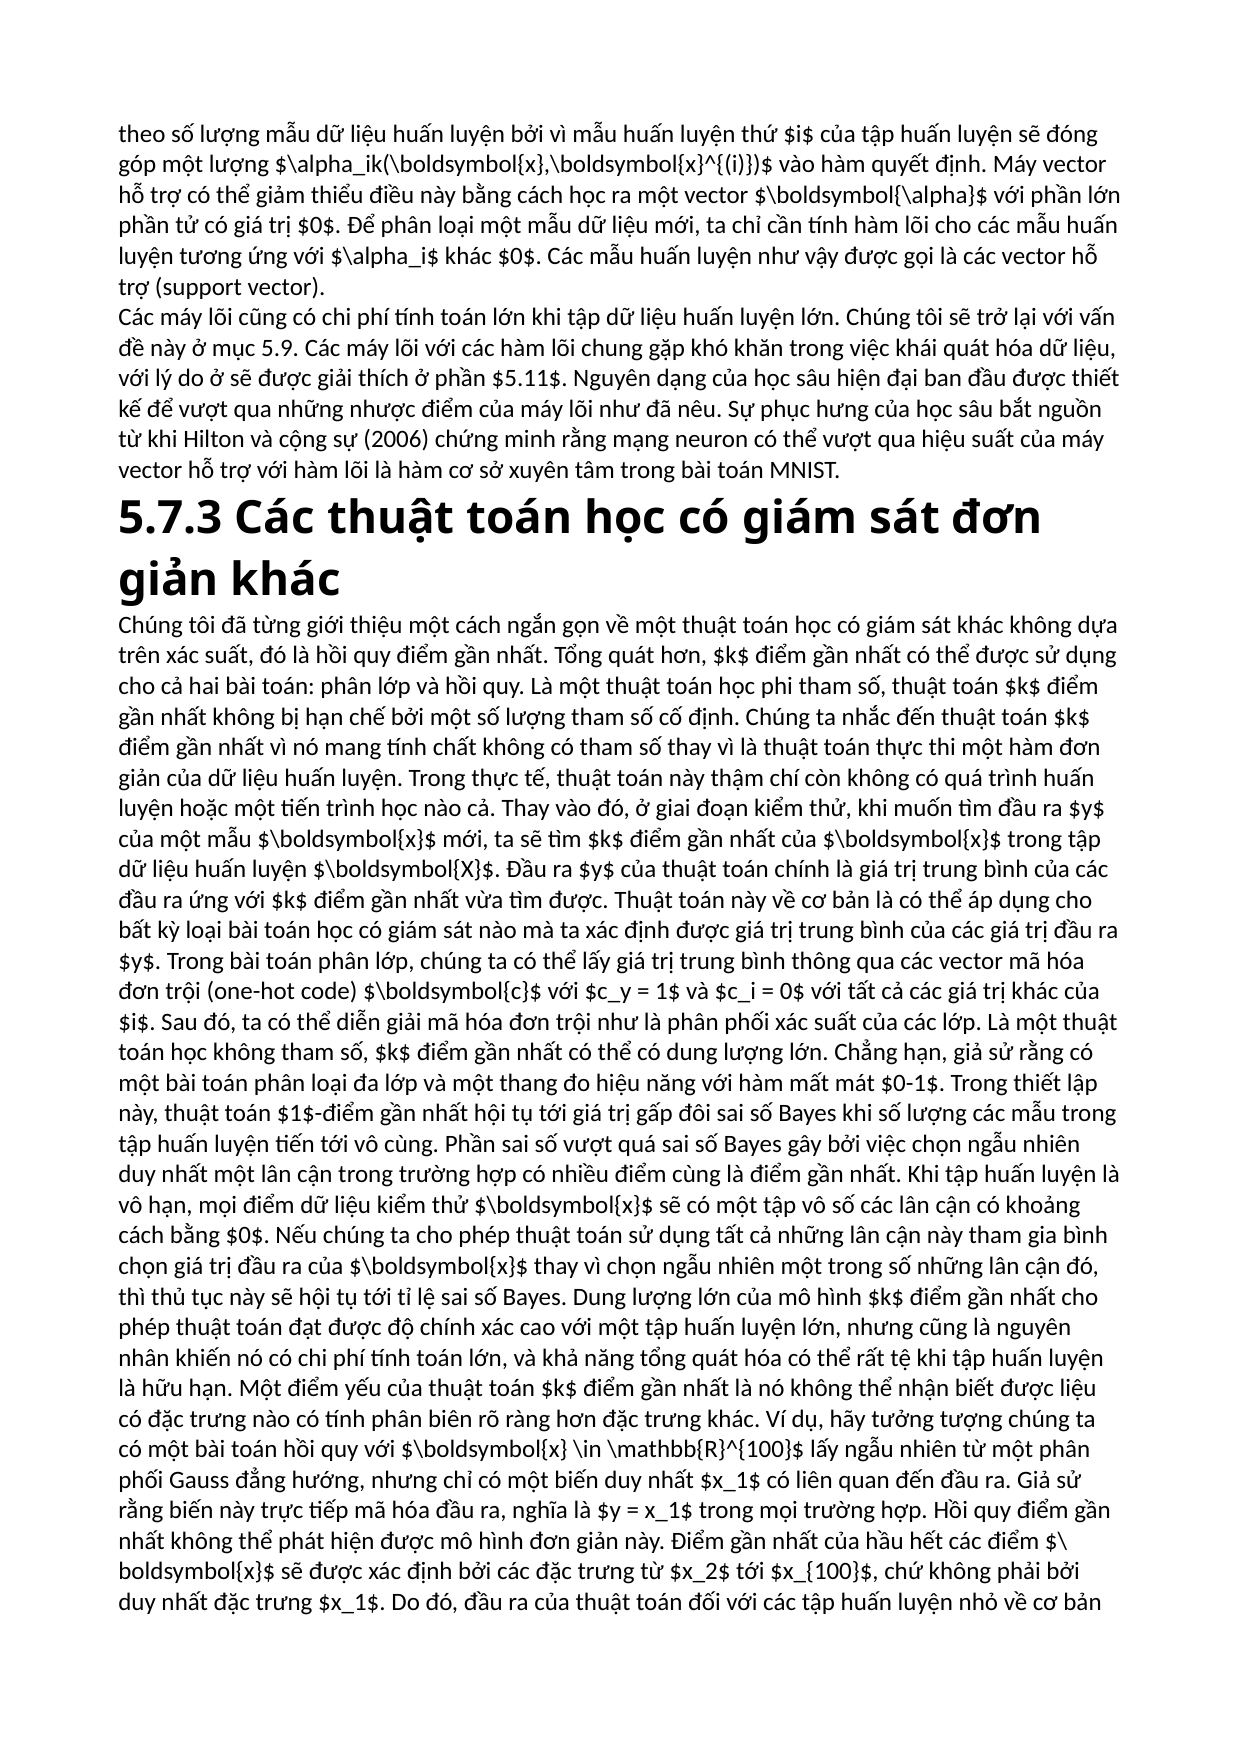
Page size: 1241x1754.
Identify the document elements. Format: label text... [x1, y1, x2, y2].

subtitle 5.7.3 Các thuật toán học có giám sát đơn giản khác [118, 484, 1122, 609]
text theo số lượng mẫu dữ liệu huấn luyện bởi vì mẫu huấn luyện thứ $i$ của tập huấn luyện sẽ đóng góp một lượng $\alpha_ik(\boldsymbol{x},\boldsymbol{x}^{(i)})$ vào hàm quyết định. Máy vector hỗ trợ có thể giảm thiểu điều này bằng cách học ra một vector $\boldsymbol{\alpha}$ với phần lớn phần tử có giá trị $0$. Để phân loại một mẫu dữ liệu mới, ta chỉ cần tính hàm lõi cho các mẫu huấn luyện tương ứng với $\alpha_i$ khác $0$. Các mẫu huấn luyện như vậy được gọi là các vector hỗ trợ (support vector). [118, 118, 1122, 301]
text Chúng tôi đã từng giới thiệu một cách ngắn gọn về một thuật toán học có giám sát khác không dựa trên xác suất, đó là hồi quy điểm gần nhất. Tổng quát hơn, $k$ điểm gần nhất có thể được sử dụng cho cả hai bài toán: phân lớp và hồi quy. Là một thuật toán học phi tham số, thuật toán $k$ điểm gần nhất không bị hạn chế bởi một số lượng tham số cố định. Chúng ta nhắc đến thuật toán $k$ điểm gần nhất vì nó mang tính chất không có tham số thay vì là thuật toán thực thi một hàm đơn giản của dữ liệu huấn luyện. Trong thực tế, thuật toán này thậm chí còn không có quá trình huấn luyện hoặc một tiến trình học nào cả. Thay vào đó, ở giai đoạn kiểm thử, khi muốn tìm đầu ra $y$ của một mẫu $\boldsymbol{x}$ mới, ta sẽ tìm $k$ điểm gần nhất của $\boldsymbol{x}$ trong tập dữ liệu huấn luyện $\boldsymbol{X}$. Đầu ra $y$ của thuật toán chính là giá trị trung bình của các đầu ra ứng với $k$ điểm gần nhất vừa tìm được. Thuật toán này về cơ bản là có thể áp dụng cho bất kỳ loại bài toán học có giám sát nào mà ta xác định được giá trị trung bình của các giá trị đầu ra $y$. Trong bài toán phân lớp, chúng ta có thể lấy giá trị trung bình thông qua các vector mã hóa đơn trội (one-hot code) $\boldsymbol{c}$ với $c_y = 1$ và $c_i = 0$ với tất cả các giá trị khác của $i$. Sau đó, ta có thể diễn giải mã hóa đơn trội như là phân phối xác suất của các lớp. Là một thuật toán học không tham số, $k$ điểm gần nhất có thể có dung lượng lớn. Chẳng hạn, giả sử rằng có một bài toán phân loại đa lớp và một thang đo hiệu năng với hàm mất mát $0-1$. Trong thiết lập này, thuật toán $1$-điểm gần nhất hội tụ tới giá trị gấp đôi sai số Bayes khi số lượng các mẫu trong tập huấn luyện tiến tới vô cùng. Phần sai số vượt quá sai số Bayes gây bởi việc chọn ngẫu nhiên duy nhất một lân cận trong trường hợp có nhiều điểm cùng là điểm gần nhất. Khi tập huấn luyện là vô hạn, mọi điểm dữ liệu kiểm thử $\boldsymbol{x}$ sẽ có một tập vô số các lân cận có khoảng cách bằng $0$. Nếu chúng ta cho phép thuật toán sử dụng tất cả những lân cận này tham gia bình chọn giá trị đầu ra của $\boldsymbol{x}$ thay vì chọn ngẫu nhiên một trong số những lân cận đó, thì thủ tục này sẽ hội tụ tới tỉ lệ sai số Bayes. Dung lượng lớn của mô hình $k$ điểm gần nhất cho phép thuật toán đạt được độ chính xác cao với một tập huấn luyện lớn, nhưng cũng là nguyên nhân khiến nó có chi phí tính toán lớn, và khả năng tổng quát hóa có thể rất tệ khi tập huấn luyện là hữu hạn. Một điểm yếu của thuật toán $k$ điểm gần nhất là nó không thể nhận biết được liệu có đặc trưng nào có tính phân biên rõ ràng hơn đặc trưng khác. Ví dụ, hãy tưởng tượng chúng ta có một bài toán hồi quy với $\boldsymbol{x} \in \mathbb{R}^{100}$ lấy ngẫu nhiên từ một phân phối Gauss đẳng hướng, nhưng chỉ có một biến duy nhất $x_1$ có liên quan đến đầu ra. Giả sử rằng biến này trực tiếp mã hóa đầu ra, nghĩa là $y = x_1$ trong mọi trường hợp. Hồi quy điểm gần nhất không thể phát hiện được mô hình đơn giản này. Điểm gần nhất của hầu hết các điểm $\boldsymbol{x}$ sẽ được xác định bởi các đặc trưng từ $x_2$ tới $x_{100}$, chứ không phải bởi duy nhất đặc trưng $x_1$. Do đó, đầu ra của thuật toán đối với các tập huấn luyện nhỏ về cơ bản [118, 609, 1122, 1616]
text Các máy lõi cũng có chi phí tính toán lớn khi tập dữ liệu huấn luyện lớn. Chúng tôi sẽ trở lại với vấn đề này ở mục 5.9. Các máy lõi với các hàm lõi chung gặp khó khăn trong việc khái quát hóa dữ liệu, với lý do ở sẽ được giải thích ở phần $5.11$. Nguyên dạng của học sâu hiện đại ban đầu được thiết kế để vượt qua những nhược điểm của máy lõi như đã nêu. Sự phục hưng của học sâu bắt nguồn từ khi Hilton và cộng sự (2006) chứng minh rằng mạng neuron có thể vượt qua hiệu suất của máy vector hỗ trợ với hàm lõi là hàm cơ sở xuyên tâm trong bài toán MNIST. [118, 301, 1122, 484]
